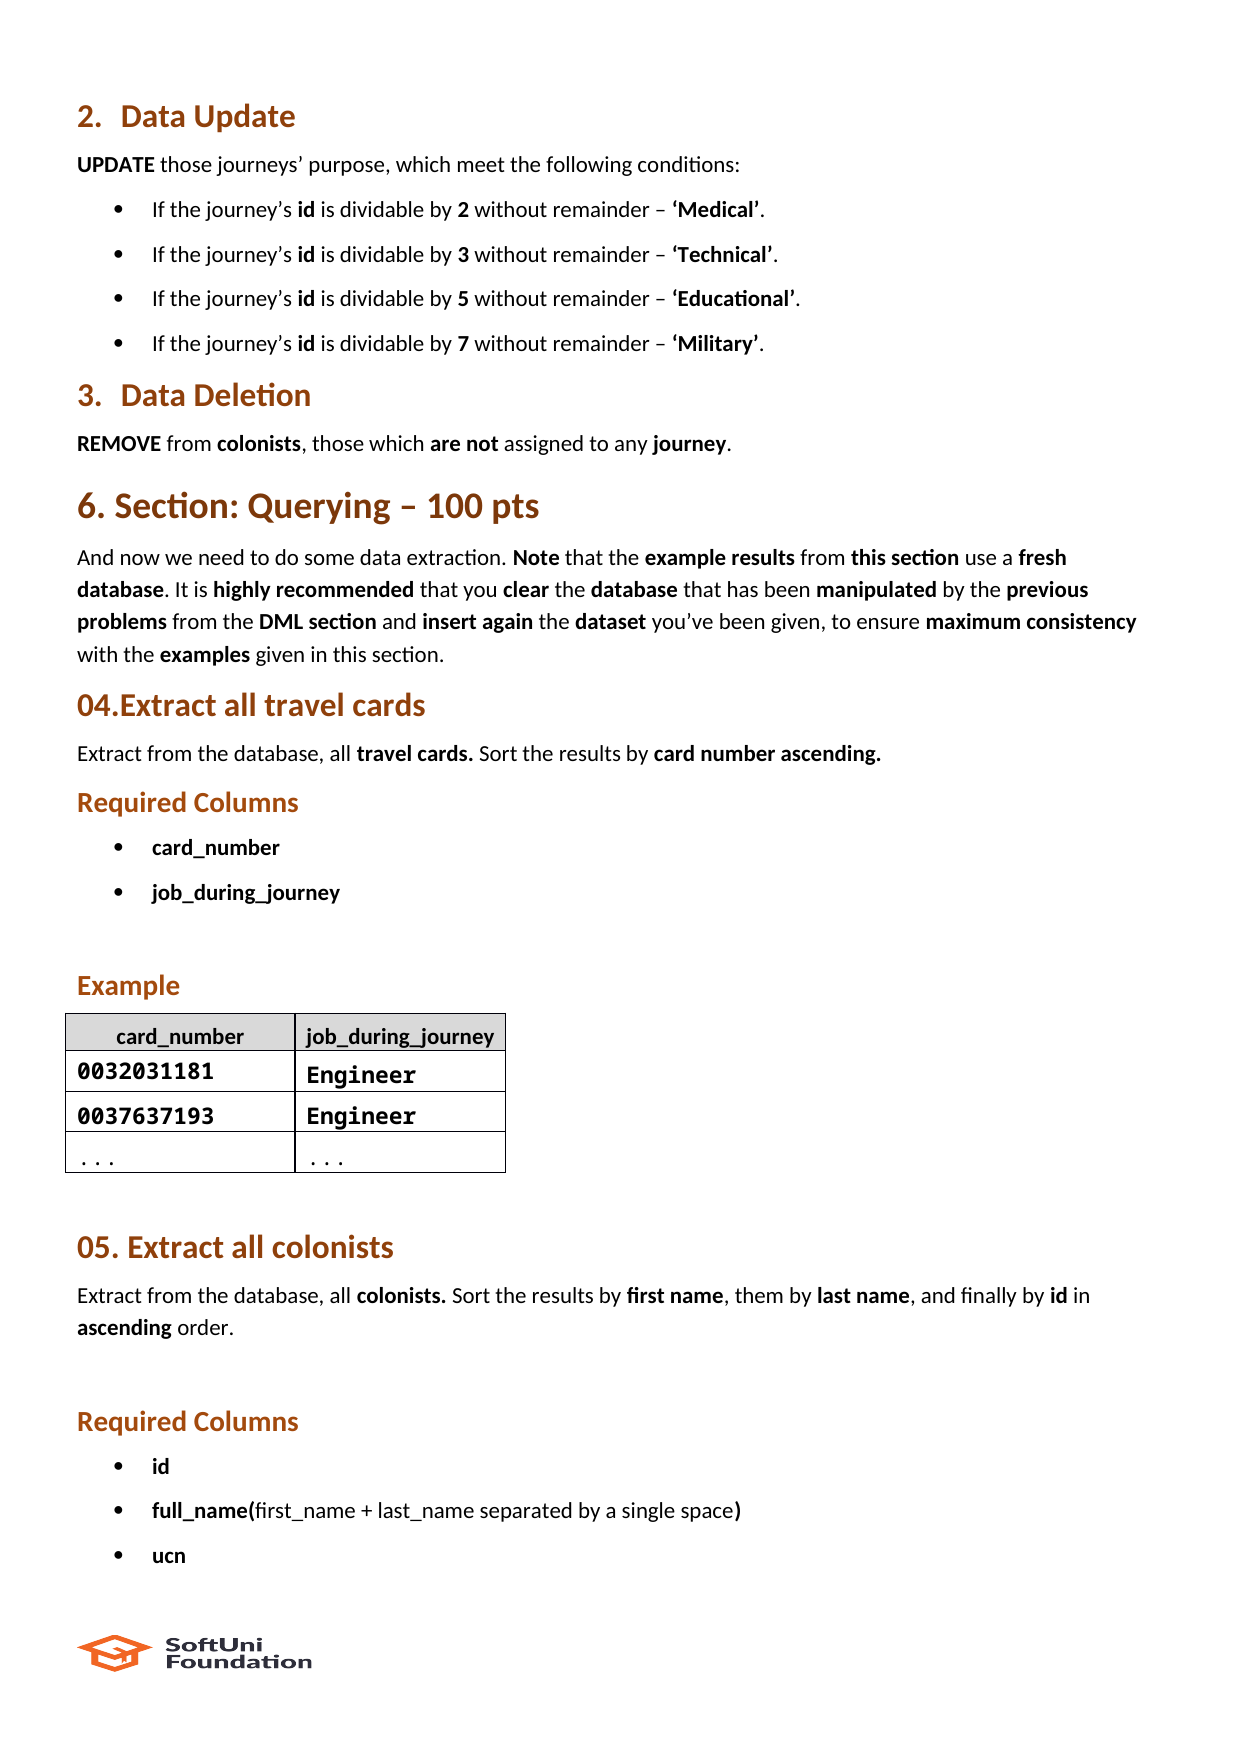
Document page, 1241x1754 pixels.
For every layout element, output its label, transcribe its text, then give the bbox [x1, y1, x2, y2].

list If the journey’s id is dividable by 5 without remainder – ‘Educational’. [114, 284, 1163, 313]
list job_during_journey [114, 878, 1163, 906]
table_cell Engineer [296, 1051, 505, 1091]
text Extract from the database, all travel cards. Sort the results by card number ascending. [77, 739, 1163, 767]
text Extract from the database, all colonists. Sort the results by first name, them by last name, and finally by id in ascending order. [77, 1281, 1163, 1341]
text UPDATE those journeys’ purpose, which meet the following conditions: [77, 151, 1163, 178]
list If the journey’s id is dividable by 2 without remainder – ‘Medical’. [114, 195, 1163, 223]
table_cell 0032031181 [66, 1051, 294, 1091]
subtitle Data Update [77, 95, 1163, 136]
table_cell 0037637193 [66, 1092, 294, 1131]
table_cell ... [296, 1132, 505, 1172]
list ucn [114, 1541, 1163, 1569]
subtitle Data Deletion [77, 374, 1163, 415]
subtitle 04.Extract all travel cards [77, 684, 1163, 725]
table_header card_number [66, 1014, 294, 1050]
subtitle Required Columns [77, 784, 1163, 820]
picture [76, 1635, 312, 1672]
list If the journey’s id is dividable by 7 without remainder – ‘Military’. [114, 329, 1163, 357]
list id [114, 1452, 1163, 1480]
text And now we need to do some data extraction. Note that the example results from this section use a fresh database. It is highly recommended that you clear the database that has been manipulated by the previous problems from the DML section and insert again the dataset you’ve been given, to ensure maximum consistency with the examples given in this section. [77, 543, 1163, 668]
table_cell Engineer [296, 1092, 505, 1131]
table_header job_during_journey [296, 1014, 505, 1050]
list If the journey’s id is dividable by 3 without remainder – ‘Technical’. [114, 240, 1163, 268]
table_cell ... [66, 1132, 294, 1172]
subtitle Required Columns [77, 1403, 1163, 1438]
list full_name(first_name + last_name separated by a single space) [114, 1497, 1163, 1524]
subtitle Example [77, 967, 1163, 1003]
subtitle 05. Extract all colonists [77, 1226, 1163, 1267]
text REMOVE from colonists, those which are not assigned to any journey. [77, 429, 1163, 457]
subtitle Section: Querying – 100 pts [77, 482, 1163, 528]
list card_number [114, 833, 1163, 861]
